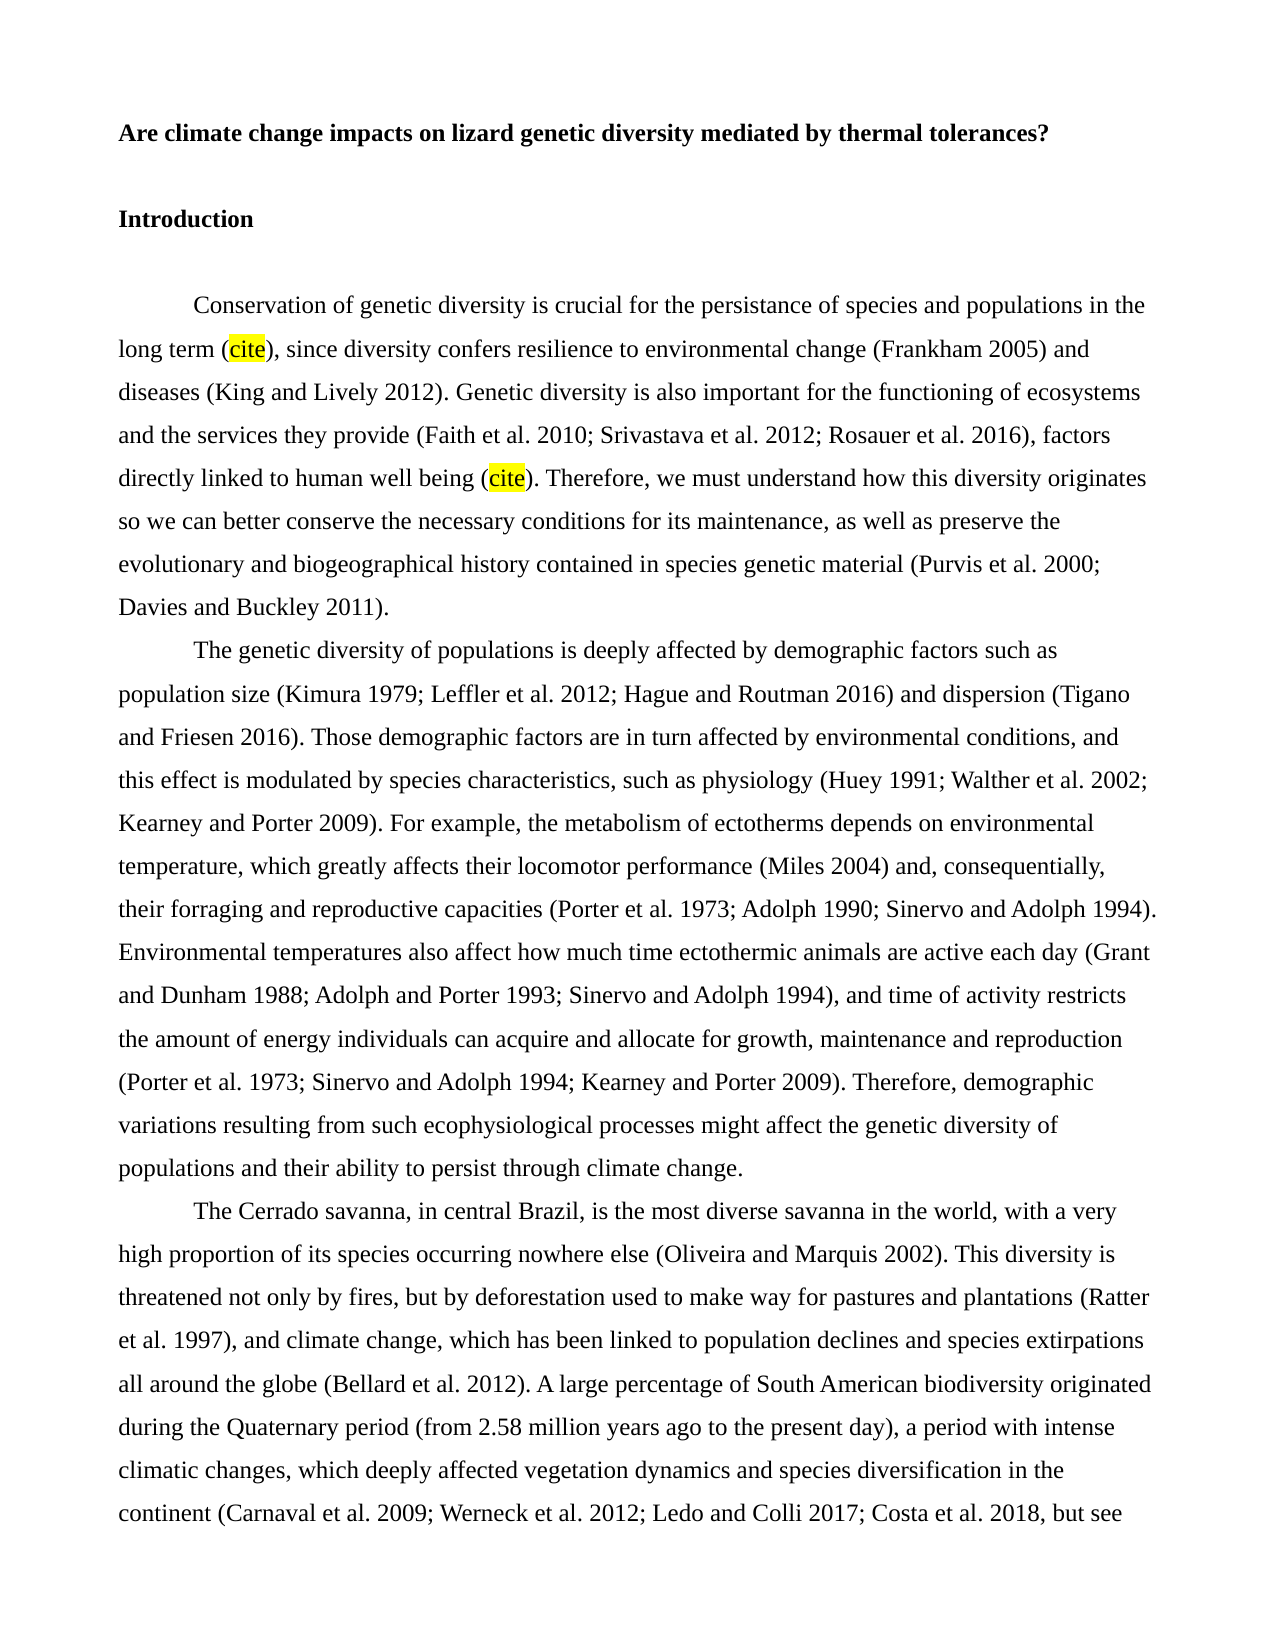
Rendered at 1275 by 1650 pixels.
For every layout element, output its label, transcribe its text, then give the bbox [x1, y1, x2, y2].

text Conservation of genetic diversity is crucial for the persistance of species and populations in the long term (cite), since diversity confers resilience to environmental change (Frankham 2005)⁠ and diseases (King and Lively 2012)⁠. Genetic diversity is also important for the functioning of ecosystems and the services they provide (Faith et al. 2010; Srivastava et al. 2012; Rosauer et al. 2016)⁠, factors directly linked to human well being (cite). Therefore, we must understand how this diversity originates so we can better conserve the necessary conditions for its maintenance, as well as preserve the evolutionary and biogeographical history contained in species genetic material (Purvis et al. 2000; Davies and Buckley 2011)⁠. [118, 291, 1157, 621]
text Introduction [118, 204, 1157, 233]
text Are climate change impacts on lizard genetic diversity mediated by thermal tolerances? [118, 118, 1157, 147]
text The Cerrado savanna, in central Brazil, is the most diverse savanna in the world, with a very high proportion of its species occurring nowhere else (Oliveira and Marquis 2002)⁠. This diversity is threatened not only by fires, but by deforestation used to make way for pastures and plantations (Ratter et al. 1997)⁠, and climate change, which has been linked to population declines and species extirpations all around the globe (Bellard et al. 2012)⁠. A large percentage of South American biodiversity originated during the Quaternary period (from 2.58 million years ago to the present day), a period with intense climatic changes, which deeply affected vegetation dynamics and species diversification in the continent (Carnaval et al. 2009; Werneck et al. 2012; Ledo and Colli 2017; Costa et al. 2018, but see [118, 1196, 1157, 1527]
text The genetic diversity of populations is deeply affected by demographic factors such as population size (Kimura 1979; Leffler et al. 2012; Hague and Routman 2016)⁠ and dispersion (Tigano and Friesen 2016)⁠. Those demographic factors are in turn affected by environmental conditions, and this effect is modulated by species characteristics, such as physiology (Huey 1991; Walther et al. 2002; Kearney and Porter 2009)⁠. For example, the metabolism of ectotherms depends on environmental temperature, which greatly affects their locomotor performance (Miles 2004)⁠ and, consequentially, their forraging and reproductive capacities (Porter et al. 1973; Adolph 1990; Sinervo and Adolph 1994)⁠. Environmental temperatures also affect how much time ectothermic animals are active each day (Grant and Dunham 1988; Adolph and Porter 1993; Sinervo and Adolph 1994)⁠, and time of activity restricts the amount of energy individuals can acquire and allocate for growth, maintenance and reproduction (Porter et al. 1973; Sinervo and Adolph 1994; Kearney and Porter 2009)⁠. Therefore, demographic variations resulting from such ecophysiological processes might affect the genetic diversity of populations and their ability to persist through climate change. [118, 636, 1157, 1182]
